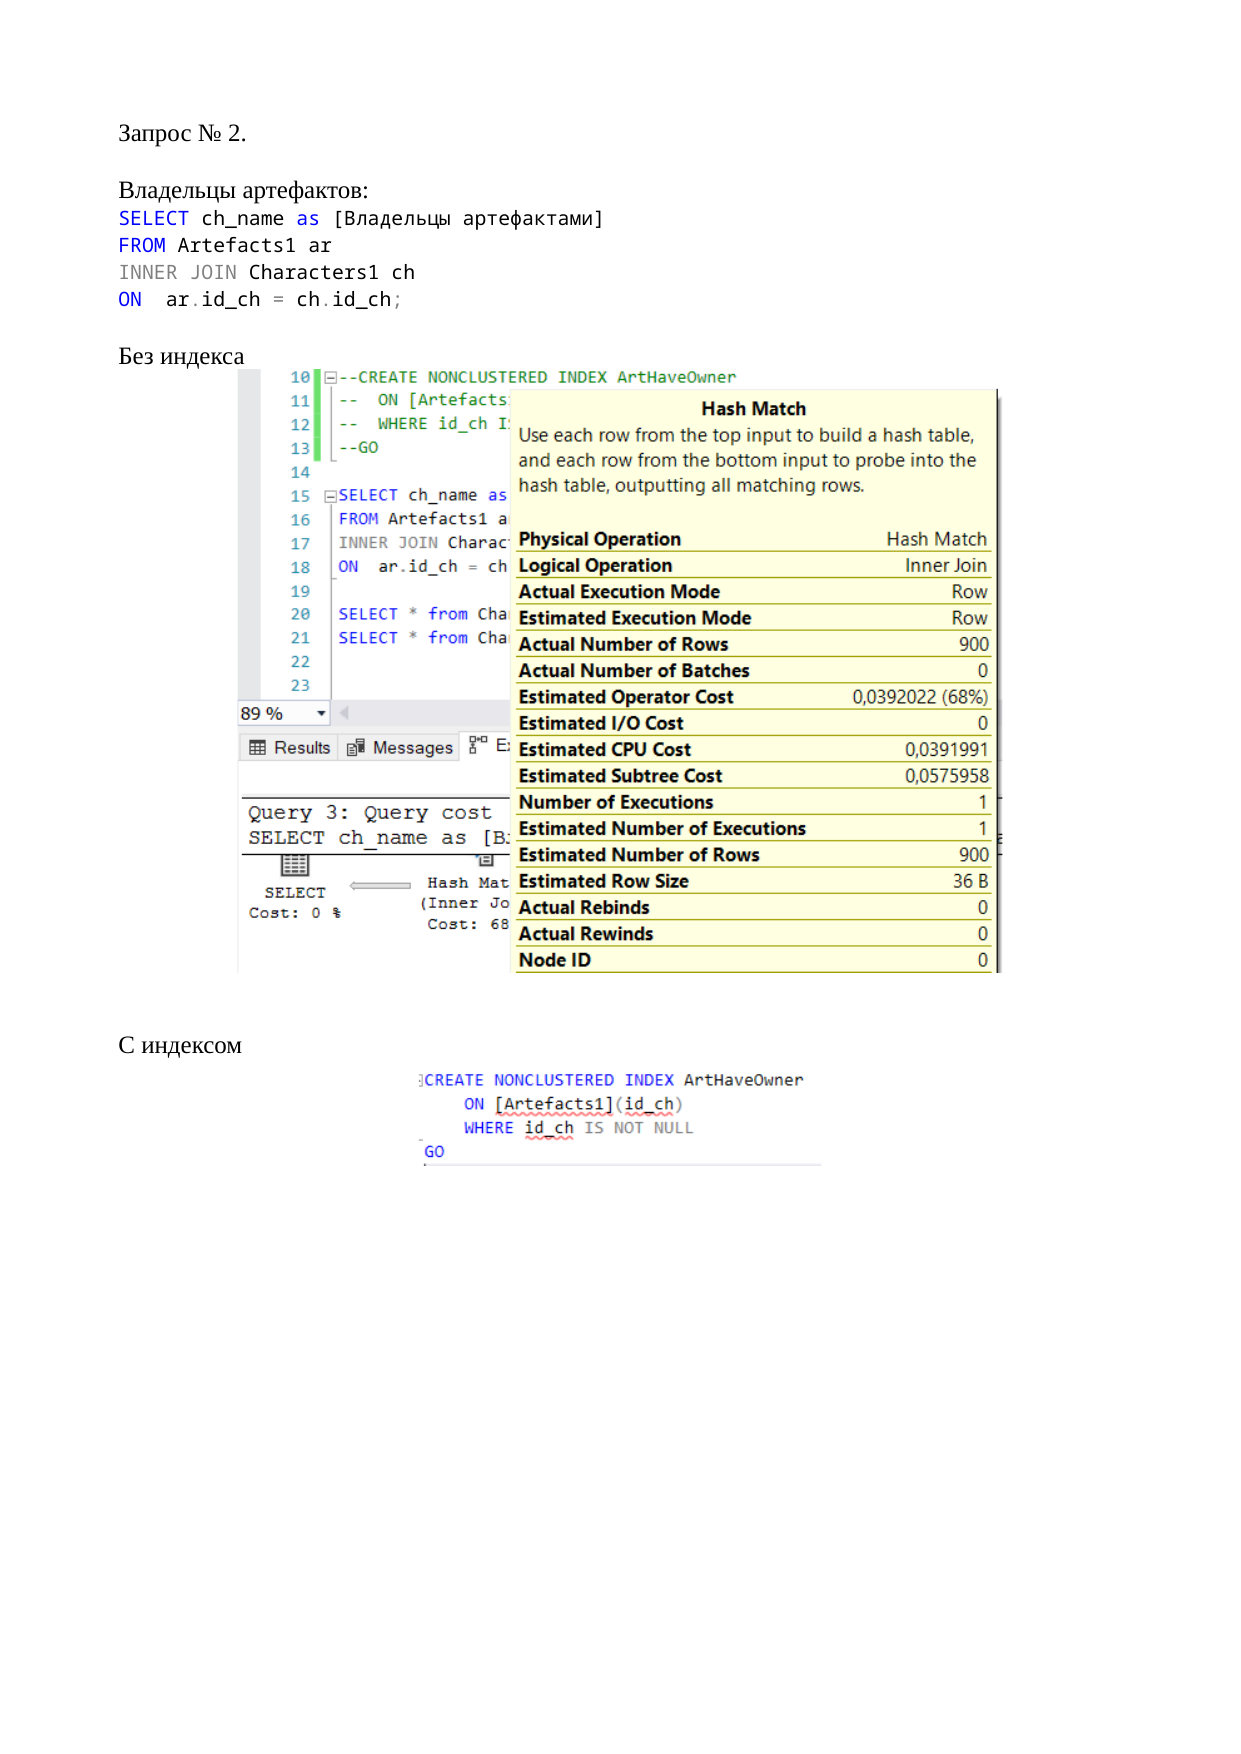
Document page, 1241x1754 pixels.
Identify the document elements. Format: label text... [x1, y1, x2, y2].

text FROM Artefacts1 ar [118, 231, 1122, 258]
text INNER JOIN Characters1 ch [118, 258, 1122, 285]
text Владельцы артефактов: [118, 176, 1122, 204]
picture [237, 369, 1003, 973]
text ON ar.id_ch = ch.id_ch; [118, 285, 1122, 312]
text Без индекса [118, 341, 1122, 370]
text Запрос № 2. [118, 118, 1122, 147]
text SELECT ch_name as [Владельцы артефактами] [118, 204, 1122, 231]
text C индексом [118, 1030, 1122, 1058]
picture [418, 1058, 822, 1166]
